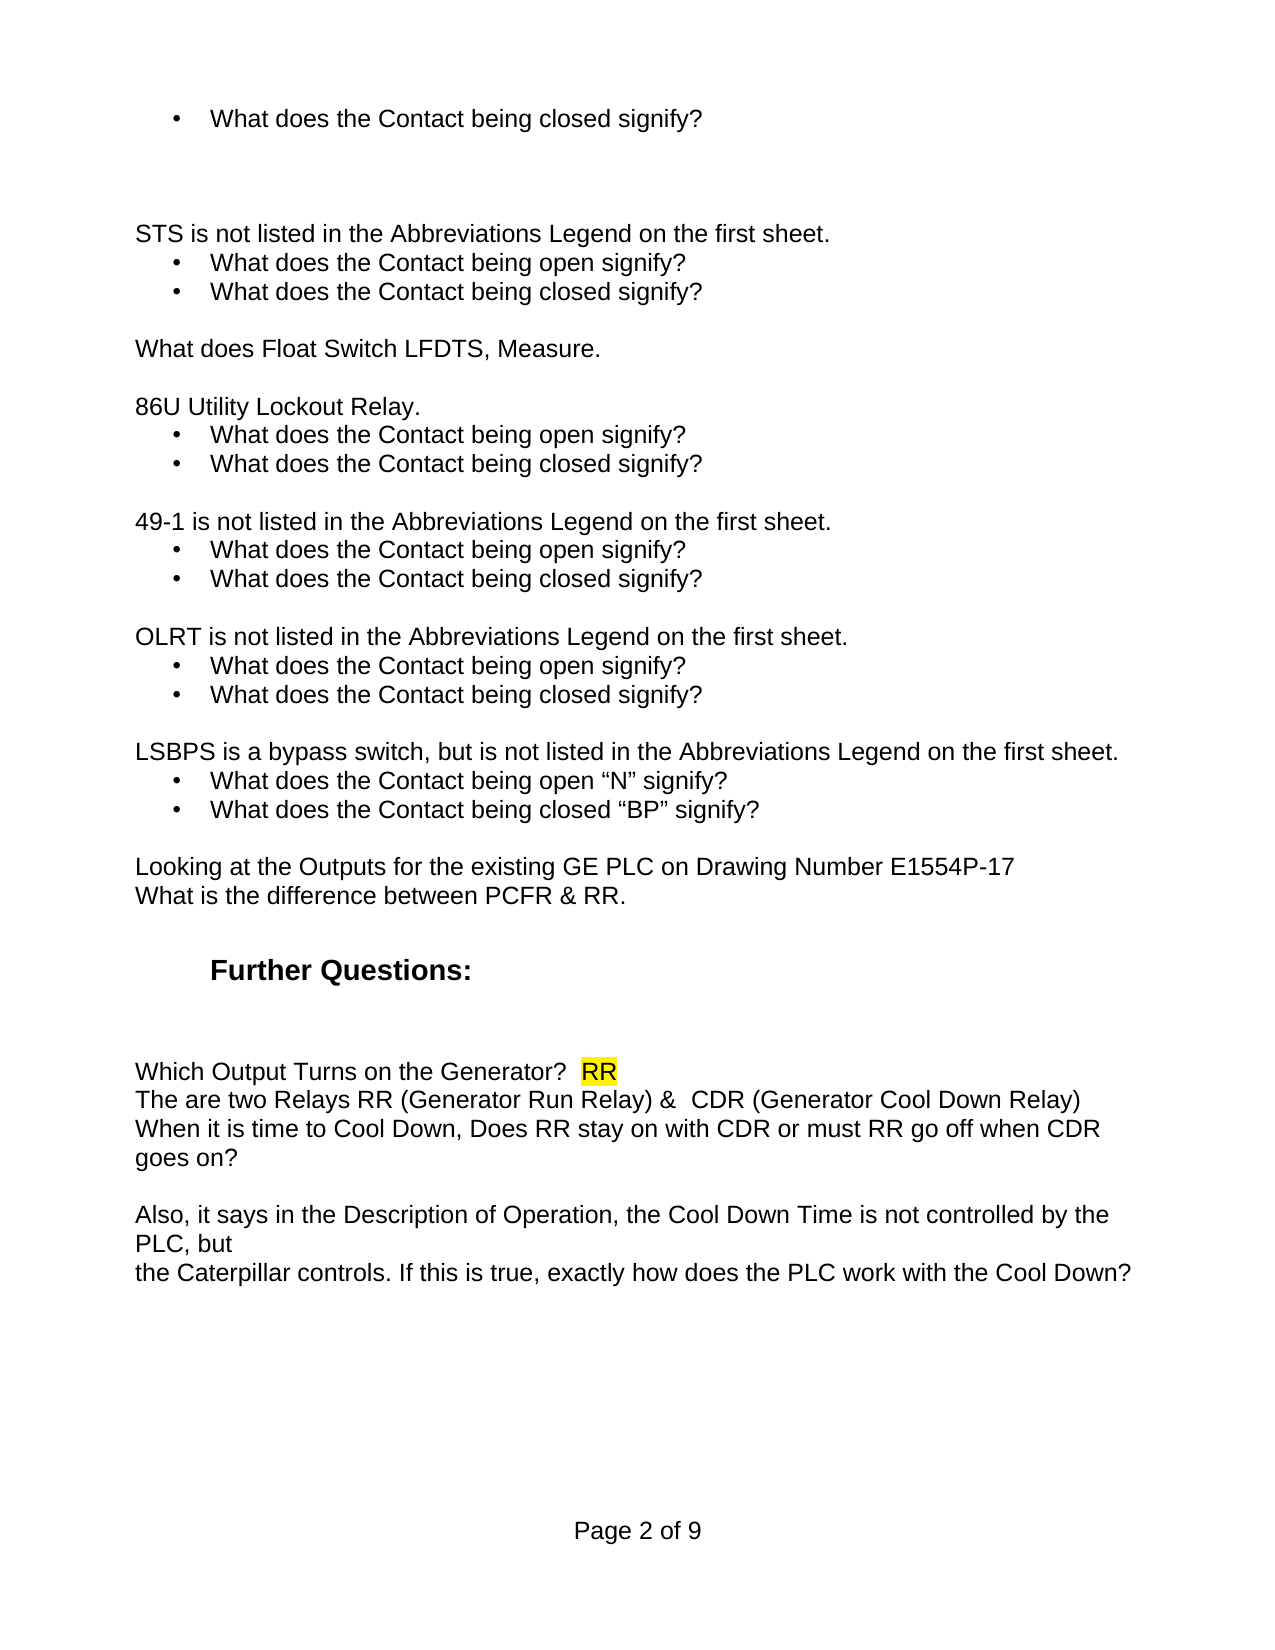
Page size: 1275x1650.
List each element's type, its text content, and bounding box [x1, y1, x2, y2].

text OLRT is not listed in the Abbreviations Legend on the first sheet. [135, 622, 1140, 651]
list What does the Contact being open “N” signify? [172, 766, 1140, 795]
list What does the Contact being closed “BP” signify? [172, 795, 1140, 824]
text Which Output Turns on the Generator? RR [135, 1057, 1140, 1086]
list What does the Contact being open signify? [172, 248, 1140, 276]
text STS is not listed in the Abbreviations Legend on the first sheet. [135, 219, 1140, 248]
text LSBPS is a bypass switch, but is not listed in the Abbreviations Legend on the first sheet. [135, 737, 1140, 766]
text 49-1 is not listed in the Abbreviations Legend on the first sheet. [135, 507, 1140, 536]
list What does the Contact being closed signify? [172, 564, 1140, 593]
subtitle Further Questions: [210, 953, 1140, 987]
list What does the Contact being closed signify? [172, 449, 1140, 478]
list What does the Contact being closed signify? [172, 276, 1140, 305]
list What does the Contact being open signify? [172, 420, 1140, 449]
list What does the Contact being closed signify? [172, 679, 1140, 708]
text Looking at the Outputs for the existing GE PLC on Drawing Number E1554P-17 [135, 852, 1140, 881]
text When it is time to Cool Down, Does RR stay on with CDR or must RR go off when CDR goes on? [135, 1114, 1140, 1172]
list What does the Contact being open signify? [172, 536, 1140, 564]
list What does the Contact being closed signify? [172, 104, 1140, 133]
list What does the Contact being open signify? [172, 651, 1140, 679]
text What does Float Switch LFDTS, Measure. [135, 334, 1140, 363]
text The are two Relays RR (Generator Run Relay) & CDR (Generator Cool Down Relay) [135, 1086, 1140, 1114]
text the Caterpillar controls. If this is true, exactly how does the PLC work with the Cool Down? [135, 1258, 1140, 1287]
text Also, it says in the Description of Operation, the Cool Down Time is not controlled by the PLC, but [135, 1201, 1140, 1258]
text What is the difference between PCFR & RR. [135, 881, 1140, 910]
text 86U Utility Lockout Relay. [135, 392, 1140, 420]
